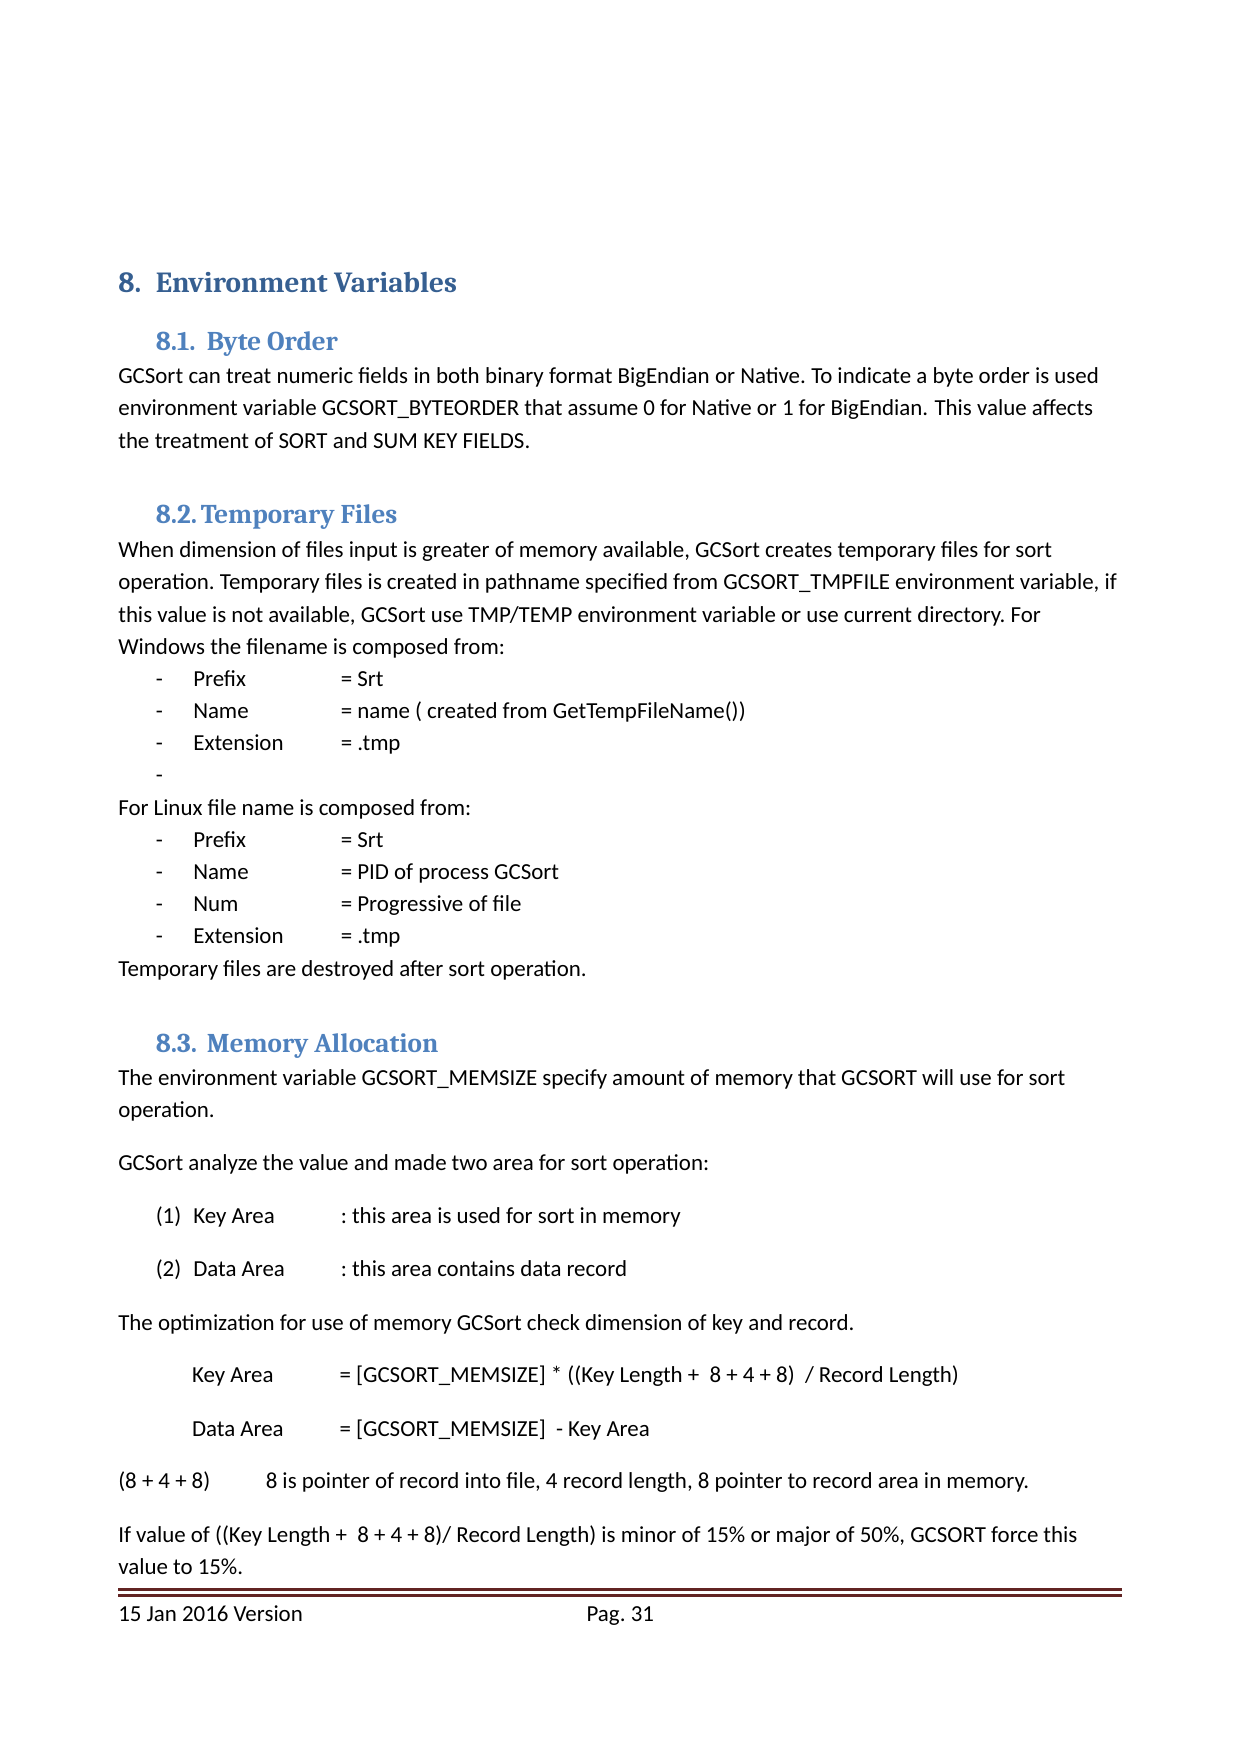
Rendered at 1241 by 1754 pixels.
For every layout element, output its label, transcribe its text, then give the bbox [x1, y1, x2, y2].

text Key Area = [GCSORT_MEMSIZE] * ((Key Length + 8 + 4 + 8) / Record Length) [118, 1361, 1122, 1389]
text The optimization for use of memory GCSort check dimension of key and record. [118, 1308, 1122, 1336]
list Data Area : this area contains data record [156, 1254, 1122, 1283]
text Temporary files are destroyed after sort operation. [118, 954, 1122, 982]
list Memory Allocation [156, 1028, 1122, 1059]
text GCSort can treat numeric fields in both binary format BigEndian or Native. To indicate a byte order is used environment variable GCSORT_BYTEORDER that assume 0 for Native or 1 for BigEndian. This value affects the treatment of SORT and SUM KEY FIELDS. [118, 361, 1122, 454]
list Environment Variables [118, 266, 1122, 300]
text (8 + 4 + 8) 8 is pointer of record into file, 4 record length, 8 pointer to record area in memory. [118, 1467, 1122, 1495]
text If value of ((Key Length + 8 + 4 + 8)/ Record Length) is minor of 15% or major of 50%, GCSORT force this value to 15%. [118, 1520, 1122, 1580]
text GCSort analyze the value and made two area for sort operation: [118, 1148, 1122, 1177]
list Byte Order [156, 326, 1122, 357]
text When dimension of files input is greater of memory available, GCSort creates temporary files for sort operation. Temporary files is created in pathname specified from GCSORT_TMPFILE environment variable, if this value is not available, GCSort use TMP/TEMP environment variable or use current directory. For Windows the filename is composed from: [118, 535, 1122, 660]
text Data Area = [GCSORT_MEMSIZE] - Key Area [118, 1414, 1122, 1442]
list Temporary Files [156, 499, 1122, 531]
list Key Area : this area is used for sort in memory [156, 1202, 1122, 1229]
list Prefix = Srt [156, 664, 1122, 692]
text The environment variable GCSORT_MEMSIZE specify amount of memory that GCSORT will use for sort operation. [118, 1063, 1122, 1123]
list Extension = .tmp [156, 922, 1122, 949]
text For Linux file name is composed from: [118, 793, 1122, 821]
list Name = PID of process GCSort [156, 857, 1122, 885]
list Extension = .tmp [156, 728, 1122, 756]
list Name = name ( created from GetTempFileName()) [156, 696, 1122, 724]
list Num = Progressive of file [156, 889, 1122, 917]
list Prefix = Srt [156, 825, 1122, 853]
